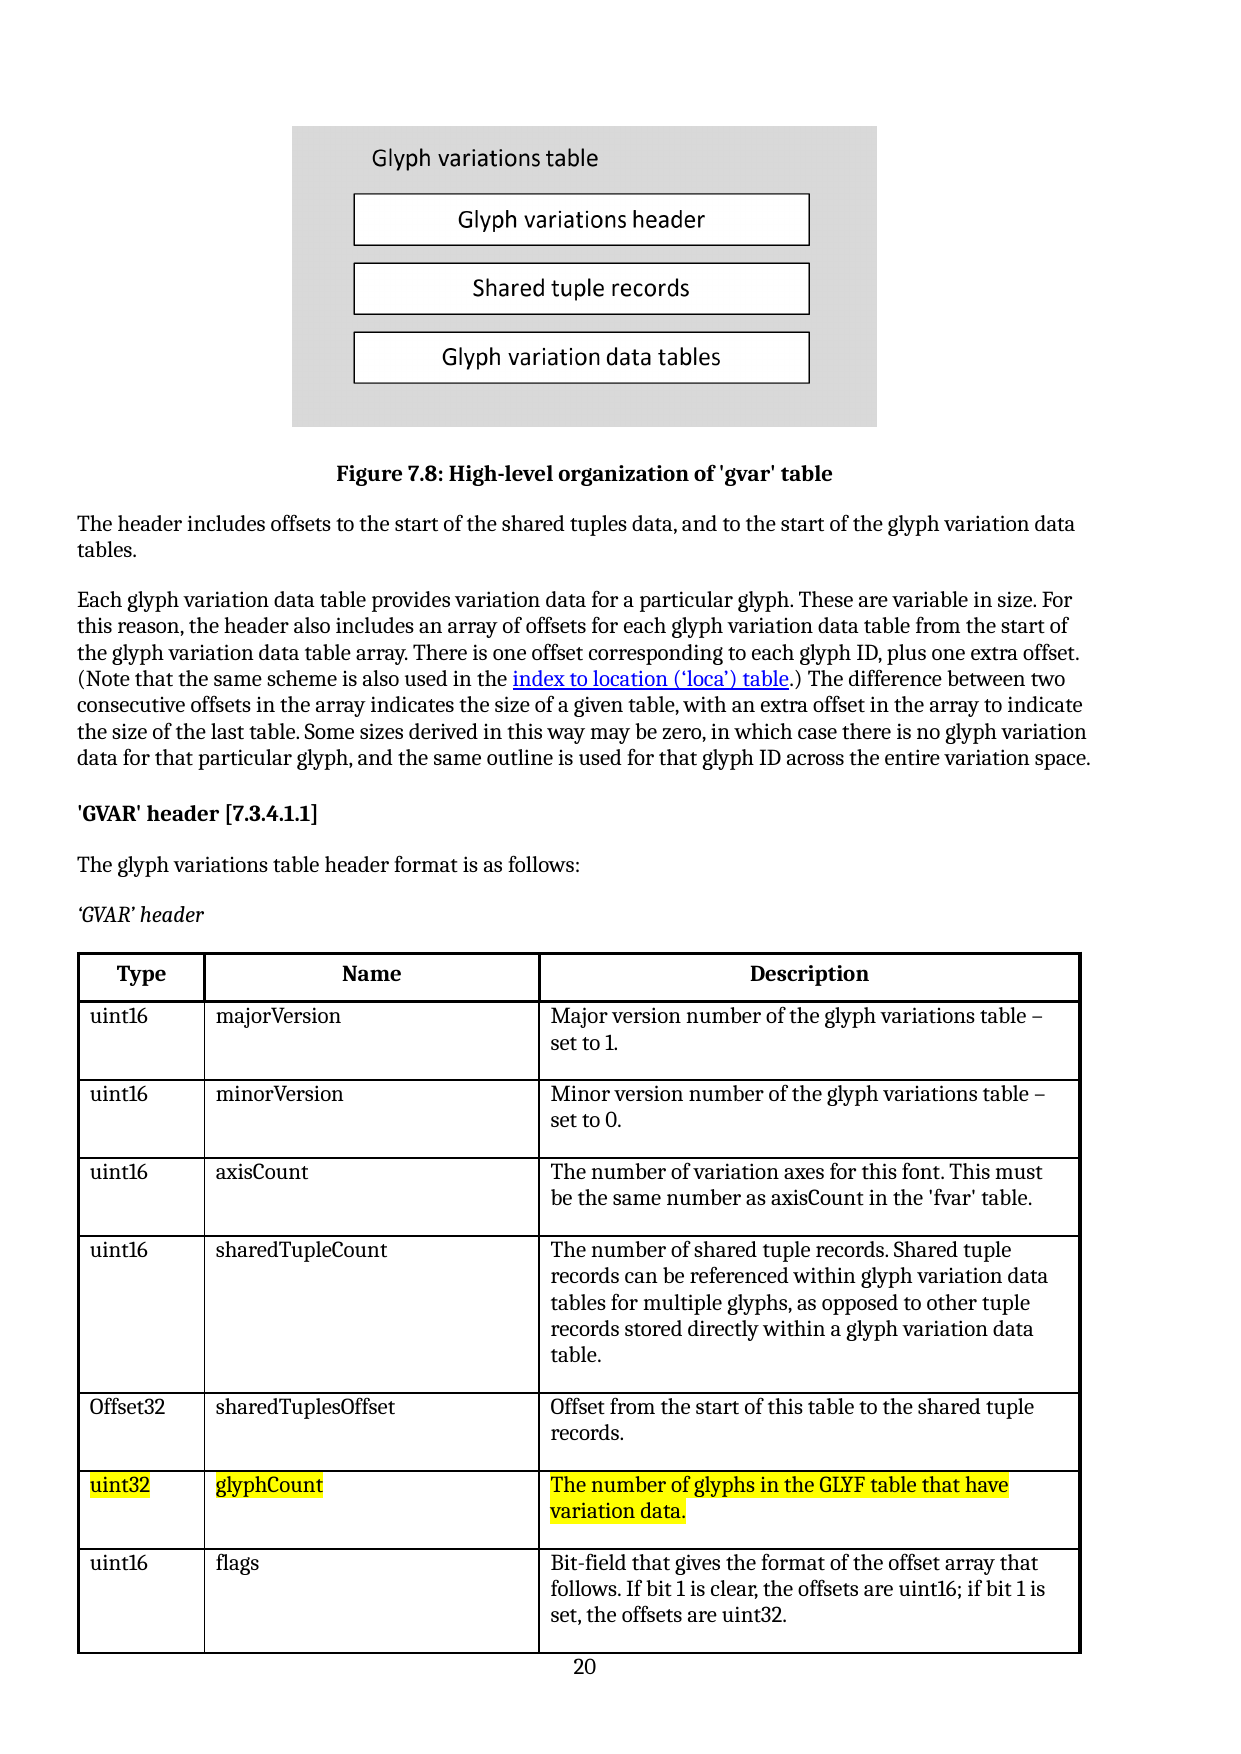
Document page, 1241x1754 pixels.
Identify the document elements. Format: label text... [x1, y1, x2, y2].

table_cell The number of glyphs in the GLYF table that have variation data. [540, 1472, 1078, 1548]
table_cell majorVersion [205, 1003, 538, 1079]
table_cell The number of shared tuple records. Shared tuple records can be referenced within glyph variation data tables for multiple glyphs, as opposed to other tuple records stored directly within a glyph variation data table. [540, 1237, 1078, 1392]
table_header Description [541, 955, 1078, 1000]
table_cell Minor version number of the glyph variations table – set to 0. [540, 1081, 1078, 1157]
text The glyph variations table header format is as follows: [77, 852, 1093, 878]
table_cell Major version number of the glyph variations table – set to 1. [540, 1003, 1078, 1079]
picture [292, 126, 877, 427]
table_cell uint16 [80, 1159, 204, 1235]
table_cell uint16 [80, 1550, 204, 1652]
table_cell flags [205, 1550, 538, 1652]
table_cell Bit-field that gives the format of the offset array that follows. If bit 1 is clear, the offsets are uint16; if bit 1 is set, the offsets are uint32. [540, 1550, 1078, 1652]
table_cell uint16 [80, 1081, 204, 1157]
text ‘GVAR’ header [77, 902, 1093, 928]
table_cell glyphCount [205, 1472, 538, 1548]
table_cell minorVersion [205, 1081, 538, 1157]
subtitle 'GVAR' header [7.3.4.1.1] [77, 800, 1093, 827]
table_header Type [80, 955, 203, 1000]
text Figure 7.8: High-level organization of 'gvar' table [77, 460, 1093, 487]
table_header Name [206, 955, 538, 1000]
table_cell The number of variation axes for this font. This must be the same number as axisCount in the 'fvar' table. [540, 1159, 1078, 1235]
table_cell sharedTupleCount [205, 1237, 538, 1392]
text The header includes offsets to the start of the shared tuples data, and to the start of the glyph variation data tables. [77, 510, 1093, 563]
text Each glyph variation data table provides variation data for a particular glyph. These are variable in size. For this reason, the header also includes an array of offsets for each glyph variation data table from the start of the glyph variation data table array. There is one offset corresponding to each glyph ID, plus one extra offset. (Note that the same scheme is also used in the index to location (‘loca’) table.) The difference between two consecutive offsets in the array indicates the size of a given table, with an extra offset in the array to indicate the size of the last table. Some sizes derived in this way may be zero, in which case there is no glyph variation data for that particular glyph, and the same outline is used for that glyph ID across the entire variation space. [77, 587, 1093, 771]
table_cell Offset from the start of this table to the shared tuple records. [540, 1394, 1078, 1470]
table_cell axisCount [205, 1159, 538, 1235]
table_cell uint16 [80, 1237, 204, 1392]
table_cell uint32 [80, 1472, 204, 1548]
table_cell sharedTuplesOffset [205, 1394, 538, 1470]
table_cell uint16 [80, 1003, 204, 1079]
table_cell Offset32 [80, 1394, 204, 1470]
